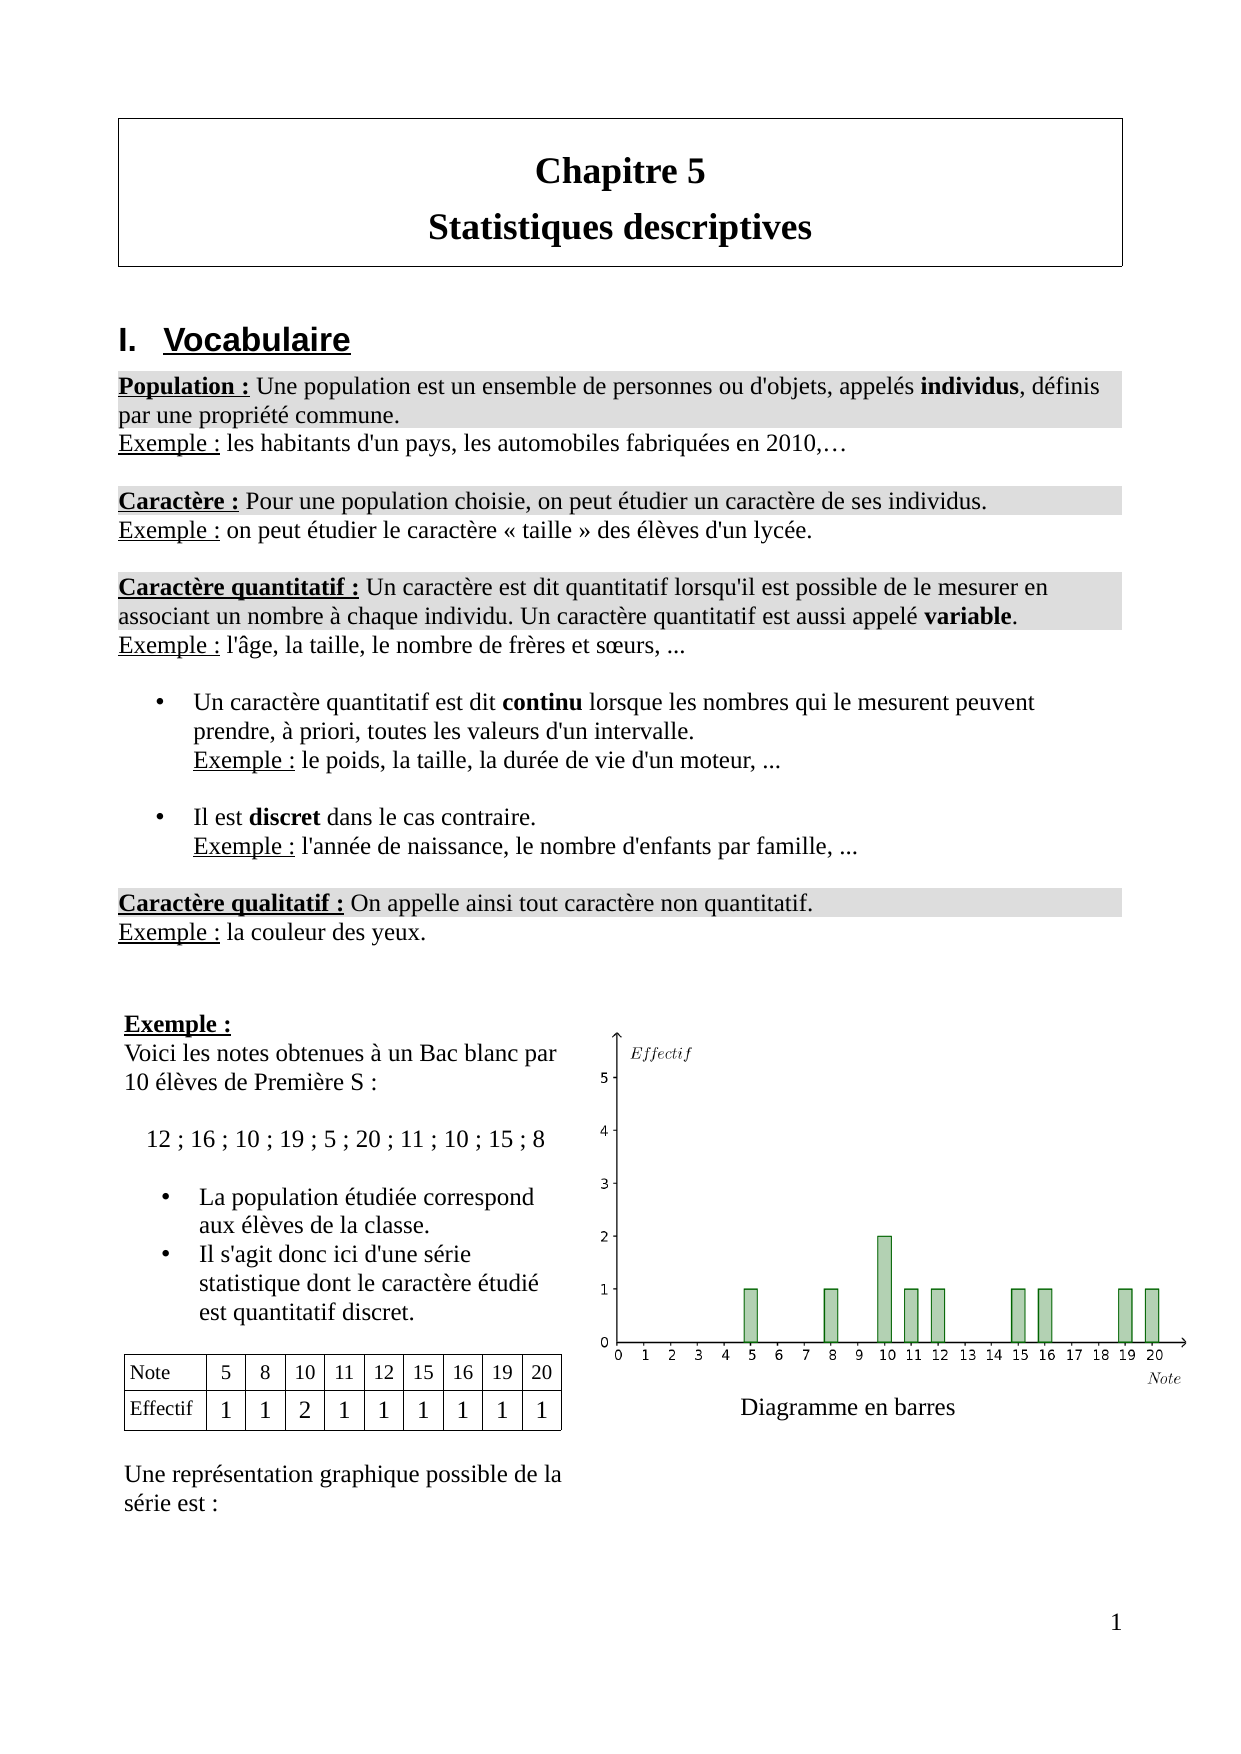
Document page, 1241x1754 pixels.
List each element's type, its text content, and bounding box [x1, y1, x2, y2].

table_header 15 [404, 1355, 443, 1390]
table_cell 1 [325, 1391, 364, 1430]
text Caractère : Pour une population choisie, on peut étudier un caractère de ses individus. [118, 486, 1122, 515]
table_header 19 [483, 1355, 522, 1390]
table_header 5 [207, 1355, 245, 1390]
table_header Diagramme en barres [573, 975, 1123, 1522]
table_header 16 [444, 1355, 482, 1390]
table_header 8 [246, 1355, 285, 1390]
table_cell 1 [404, 1391, 443, 1430]
table_cell 1 [523, 1391, 561, 1430]
table_header 11 [325, 1355, 364, 1390]
list Un caractère quantitatif est dit continu lorsque les nombres qui le mesurent peuvent prendre, à priori, toutes les valeurs d'un intervalle. [156, 687, 1122, 745]
list Il est discret dans le cas contraire. [156, 802, 1122, 831]
table_cell 1 [207, 1391, 245, 1430]
text Caractère quantitatif : Un caractère est dit quantitatif lorsqu'il est possible de le mesurer en associant un nombre à chaque individu. Un caractère quantitatif est aussi appelé variable. [118, 572, 1122, 630]
table_header Chapitre 5 Statistiques descriptives [119, 119, 1122, 266]
table_cell Effectif [125, 1391, 206, 1430]
table_header 12 [365, 1355, 403, 1390]
text Exemple : on peut étudier le caractère « taille » des élèves d'un lycée. [118, 515, 1122, 543]
text Exemple : l'âge, la taille, le nombre de frères et sœurs, ... [118, 630, 1122, 658]
table_cell 1 [365, 1391, 403, 1430]
table_header 20 [523, 1355, 561, 1390]
text Caractère qualitatif : On appelle ainsi tout caractère non quantitatif. [118, 888, 1122, 917]
subtitle Vocabulaire [118, 320, 1122, 358]
picture [579, 1031, 1187, 1393]
table_cell 1 [246, 1391, 285, 1430]
table_header Note [125, 1355, 206, 1390]
list Exemple : l'année de naissance, le nombre d'enfants par famille, ... [156, 831, 1122, 860]
table_cell 2 [286, 1391, 324, 1430]
text Exemple : la couleur des yeux. [118, 917, 1122, 946]
text Population : Une population est un ensemble de personnes ou d'objets, appelés individus, définis par une propriété commune. [118, 371, 1122, 428]
table_header Exemple : Voici les notes obtenues à un Bac blanc par 10 élèves de Première S : 12 ; 16 ; 10 ; 19 ; 5 ; 20 ; 11 ; 10 ; 15 ; 8 La population étudiée correspond aux élèves de la classe. Il s'agit donc ici d'une série statistique dont le caractère étudié est quantitatif discret. Une représentation graphique possible de la série est : [118, 975, 573, 1522]
table_header 10 [286, 1355, 324, 1390]
text Exemple : les habitants d'un pays, les automobiles fabriquées en 2010,… [118, 428, 1122, 457]
list Exemple : le poids, la taille, la durée de vie d'un moteur, ... [156, 745, 1122, 773]
table_cell 1 [444, 1391, 482, 1430]
table_cell 1 [483, 1391, 522, 1430]
